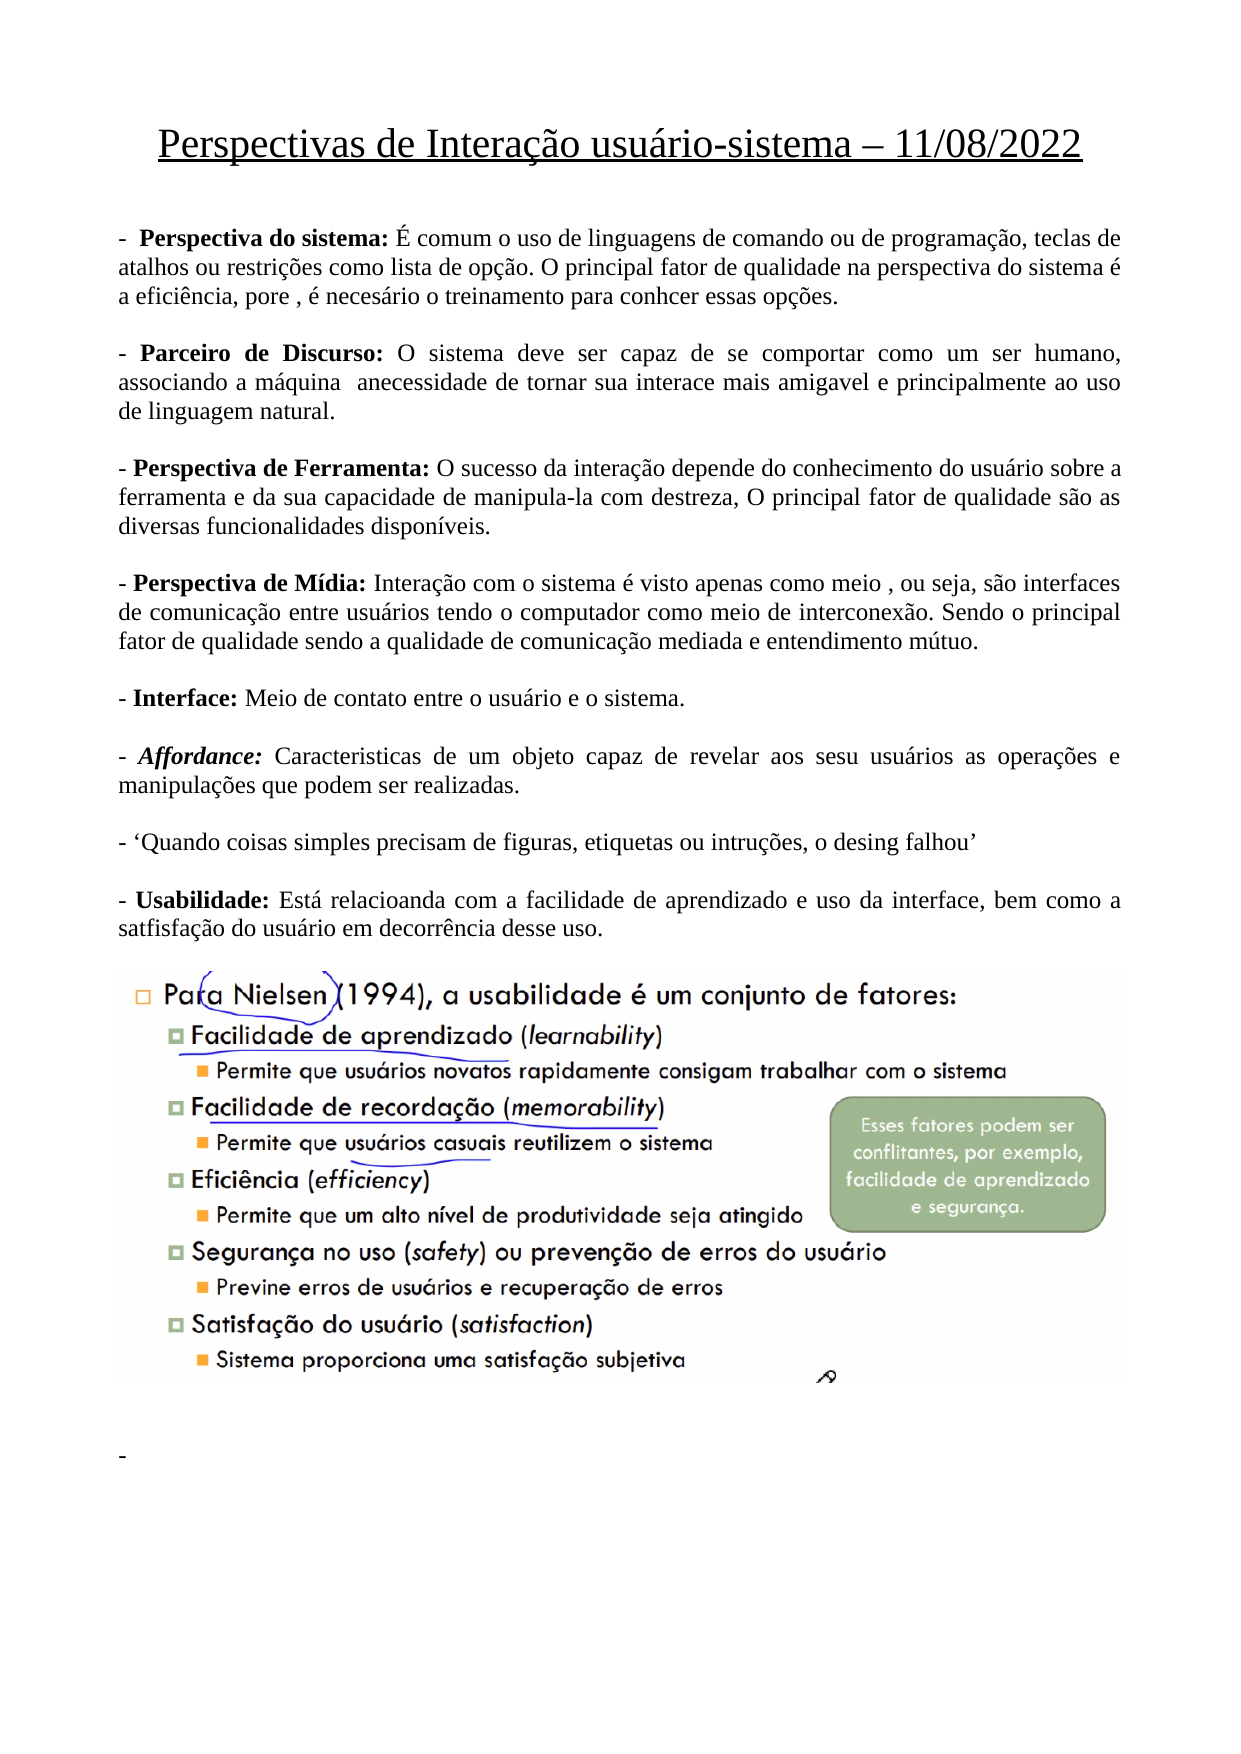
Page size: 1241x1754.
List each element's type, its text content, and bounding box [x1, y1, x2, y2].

text - Parceiro de Discurso: O sistema deve ser capaz de se comportar como um ser humano, associando a máquina anecessidade de tornar sua interace mais amigavel e principalmente ao uso de linguagem natural. [118, 338, 1122, 425]
text - Interface: Meio de contato entre o usuário e o sistema. [118, 683, 1122, 712]
picture [118, 971, 1123, 1383]
text - Usabilidade: Está relacioanda com a facilidade de aprendizado e uso da interface, bem como a satfisfação do usuário em decorrência desse uso. [118, 885, 1122, 942]
text - Perspectiva do sistema: É comum o uso de linguagens de comando ou de programação, teclas de atalhos ou restrições como lista de opção. O principal fator de qualidade na perspectiva do sistema é a eficiência, pore , é necesário o treinamento para conhcer essas opções. [118, 223, 1122, 310]
text - Perspectiva de Ferramenta: O sucesso da interação depende do conhecimento do usuário sobre a ferramenta e da sua capacidade de manipula-la com destreza, O principal fator de qualidade são as diversas funcionalidades disponíveis. [118, 453, 1122, 540]
text - Affordance: Caracteristicas de um objeto capaz de revelar aos sesu usuários as operações e manipulações que podem ser realizadas. [118, 741, 1122, 798]
text - Perspectiva de Mídia: Interação com o sistema é visto apenas como meio , ou seja, são interfaces de comunicação entre usuários tendo o computador como meio de interconexão. Sendo o principal fator de qualidade sendo a qualidade de comunicação mediada e entendimento mútuo. [118, 568, 1122, 655]
text - [118, 1440, 1122, 1469]
text Perspectivas de Interação usuário-sistema – 11/08/2022 [118, 118, 1122, 166]
text - ‘Quando coisas simples precisam de figuras, etiquetas ou intruções, o desing falhou’ [118, 827, 1122, 856]
